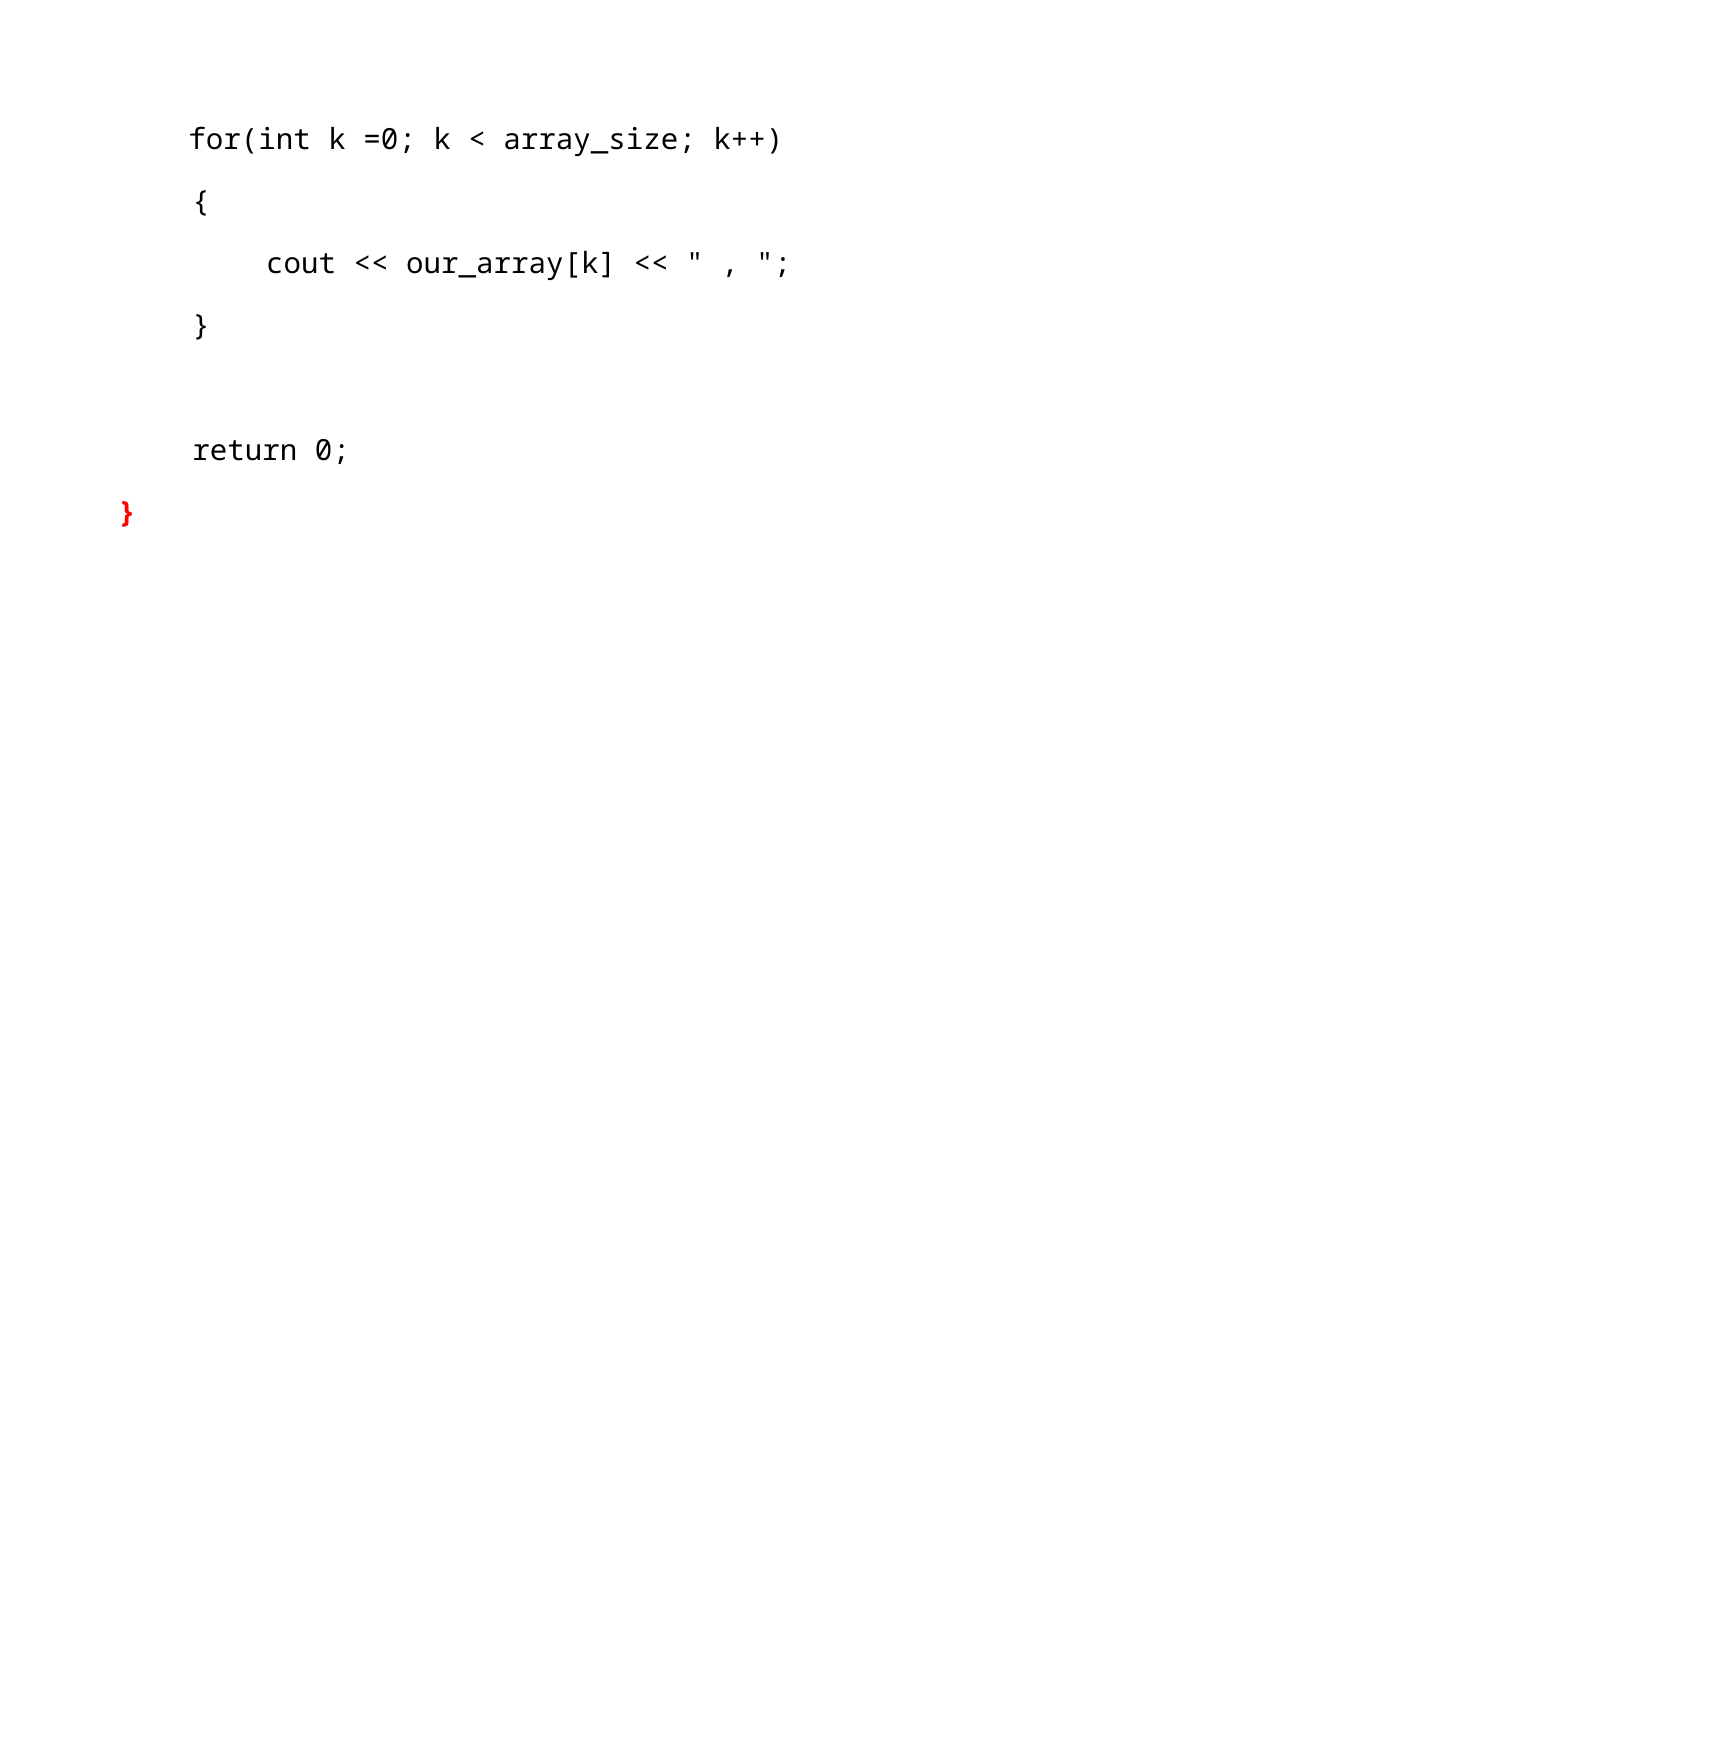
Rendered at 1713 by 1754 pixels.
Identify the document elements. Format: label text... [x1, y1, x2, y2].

text } [118, 305, 1594, 344]
text } [118, 491, 1594, 531]
text return 0; [118, 429, 1594, 469]
text cout << our_array[k] << " , "; [118, 242, 1594, 282]
text { [118, 180, 1594, 220]
text for(int k =0; k < array_size; k++) [118, 118, 1594, 158]
